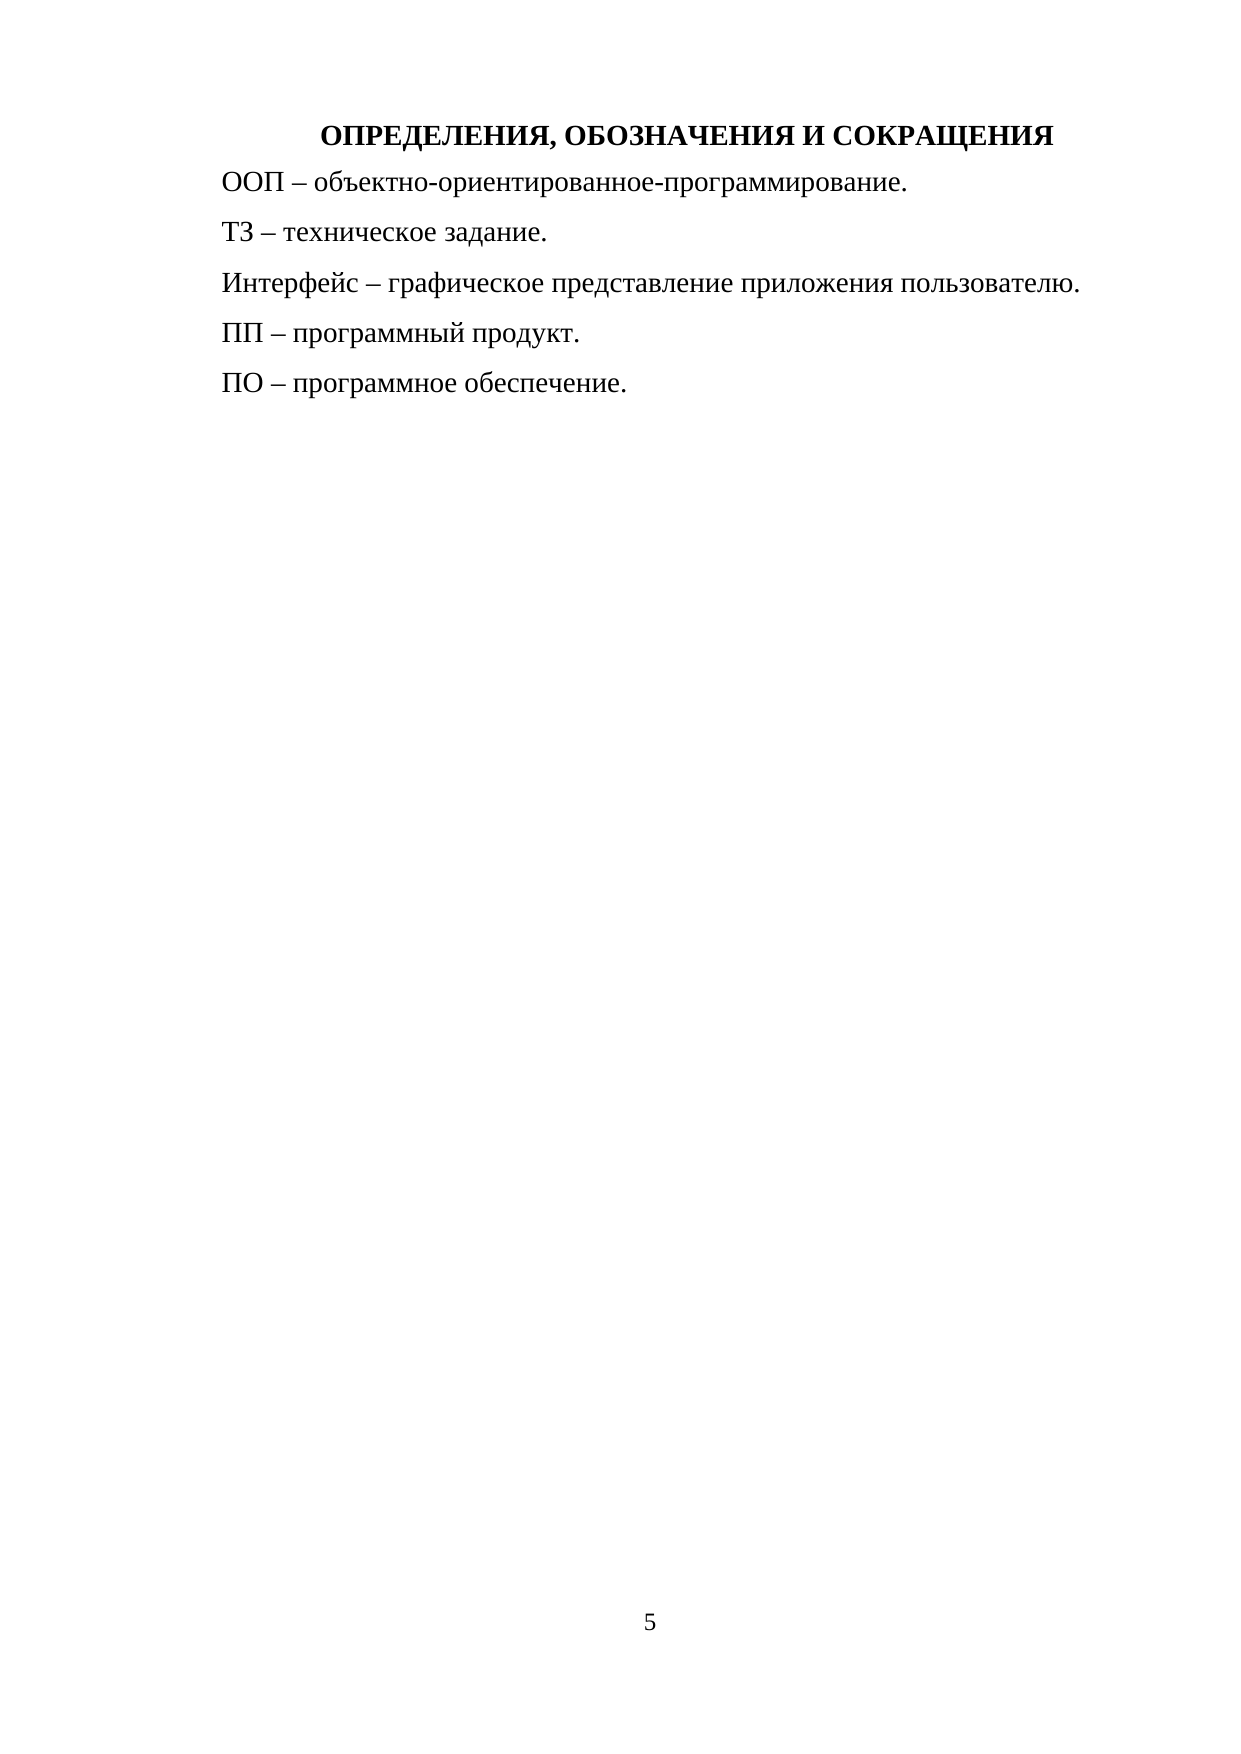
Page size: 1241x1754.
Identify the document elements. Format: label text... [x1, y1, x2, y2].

text Интерфейс – графическое представление приложения пользователю. [147, 265, 1152, 298]
text ТЗ – техническое задание. [147, 214, 1152, 248]
text ООП – объектно-ориентированное-программирование. [147, 164, 1152, 198]
text ОПРЕДЕЛЕНИЯ, ОБОЗНАЧЕНИЯ И СОКРАЩЕНИЯ [147, 118, 1152, 152]
text ПП – программный продукт. [147, 315, 1152, 349]
text ПО – программное обеспечение. [147, 365, 1152, 399]
